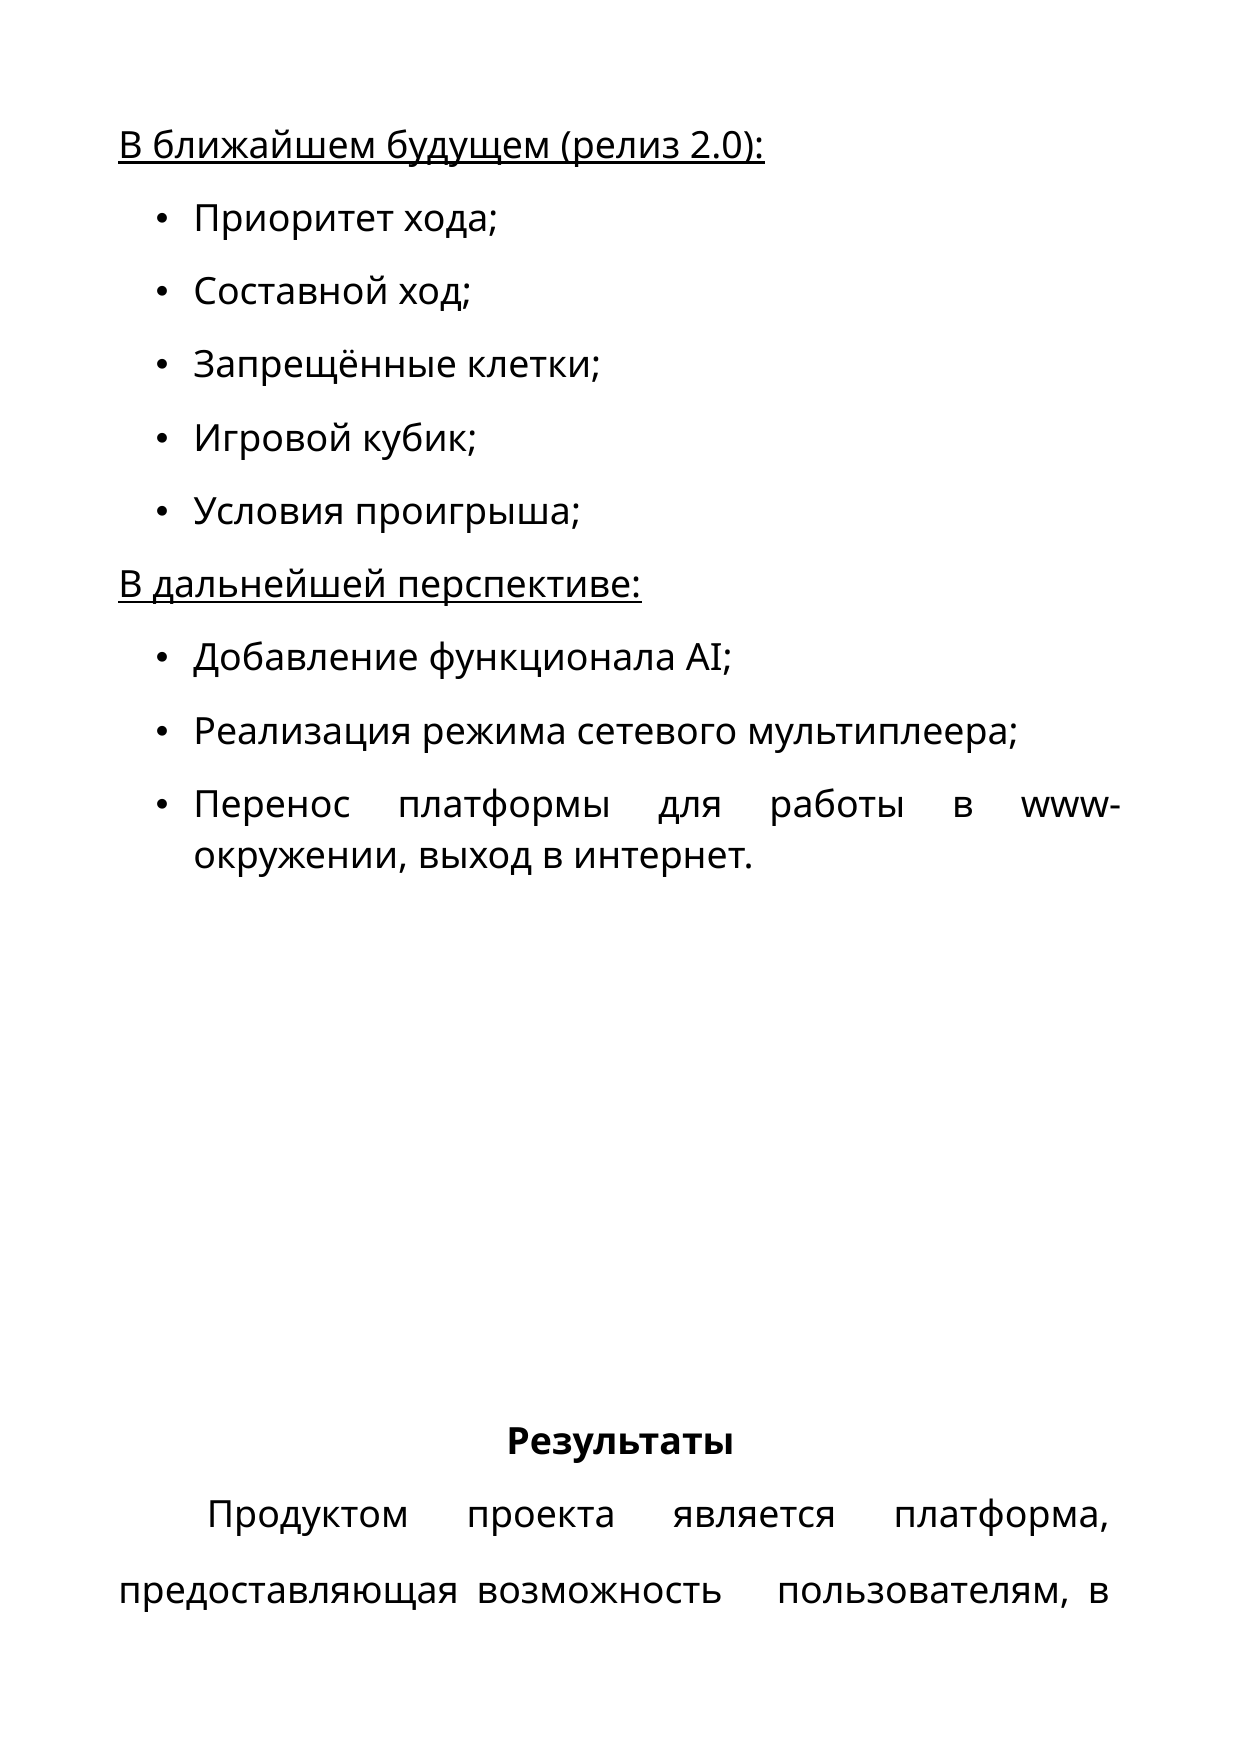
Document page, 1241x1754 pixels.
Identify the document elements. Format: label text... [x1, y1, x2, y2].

list Игровой кубик; [156, 411, 1122, 462]
list Условия проигрыша; [156, 484, 1122, 535]
text В ближайшем будущем (релиз 2.0): [118, 118, 1122, 169]
list Составной ход; [156, 264, 1122, 316]
text Результаты [118, 1414, 1122, 1465]
text В дальнейшей перспективе: [118, 557, 1122, 608]
list Реализация режима сетевого мультиплеера; [156, 704, 1122, 755]
list Приоритет хода; [156, 191, 1122, 242]
list Добавление функционала AI; [156, 631, 1122, 682]
text Продуктом проекта является платформа, предоставляющая возможность пользователям, в [118, 1487, 1110, 1615]
list Перенос платформы для работы в www-окружении, выход в интернет. [156, 777, 1122, 879]
list Запрещённые клетки; [156, 338, 1122, 389]
